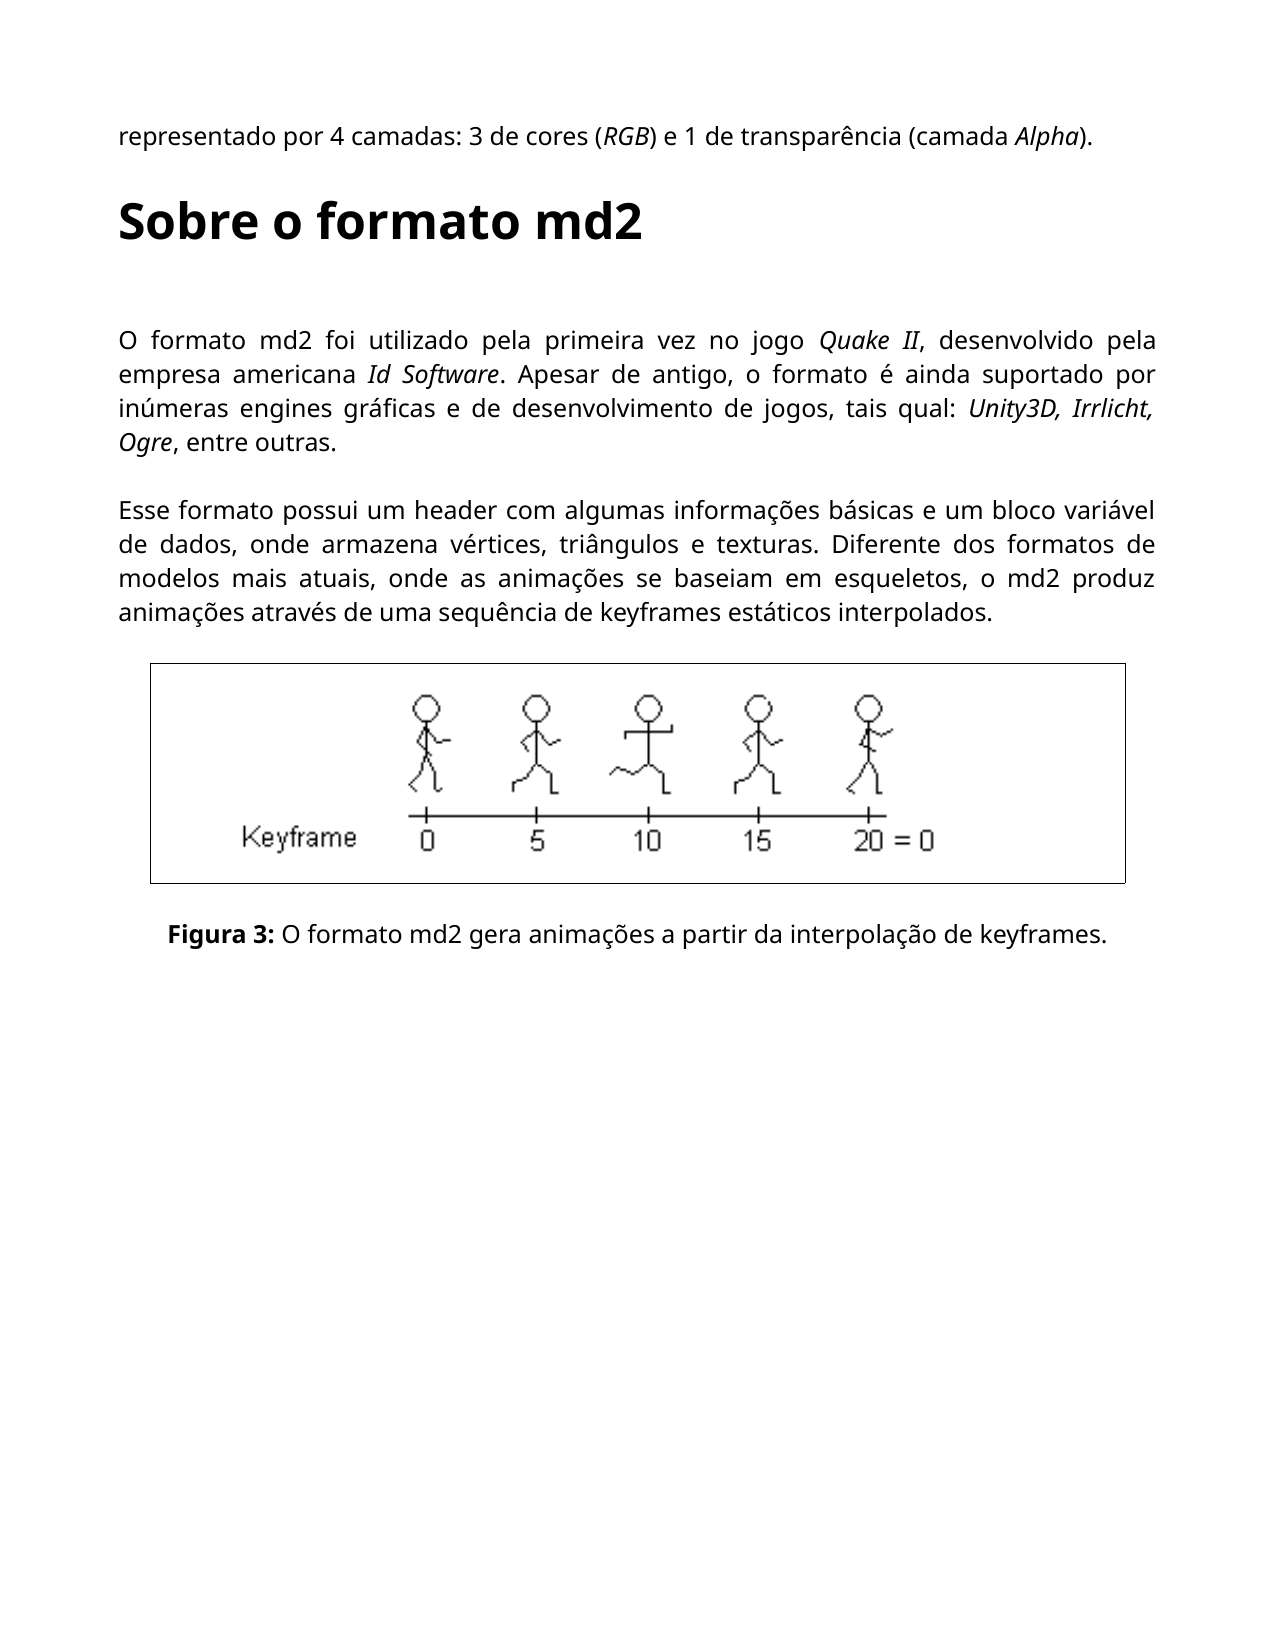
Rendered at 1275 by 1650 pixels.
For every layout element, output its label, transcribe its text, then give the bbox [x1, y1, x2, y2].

text Figura 3: O formato md2 gera animações a partir da interpolação de keyframes. [118, 917, 1157, 951]
picture [153, 666, 1122, 881]
text representado por 4 camadas: 3 de cores (RGB) e 1 de transparência (camada Alpha). [118, 118, 1157, 152]
text Esse formato possui um header com algumas informações básicas e um bloco variável de dados, onde armazena vértices, triângulos e texturas. Diferente dos formatos de modelos mais atuais, onde as animações se baseiam em esqueletos, o md2 produz animações através de uma sequência de keyframes estáticos interpolados. [118, 493, 1157, 629]
text O formato md2 foi utilizado pela primeira vez no jogo Quake II, desenvolvido pela empresa americana Id Software. Apesar de antigo, o formato é ainda suportado por inúmeras engines gráficas e de desenvolvimento de jogos, tais qual: Unity3D, Irrlicht, Ogre, entre outras. [118, 322, 1157, 459]
text Sobre o formato md2 [118, 186, 1157, 254]
